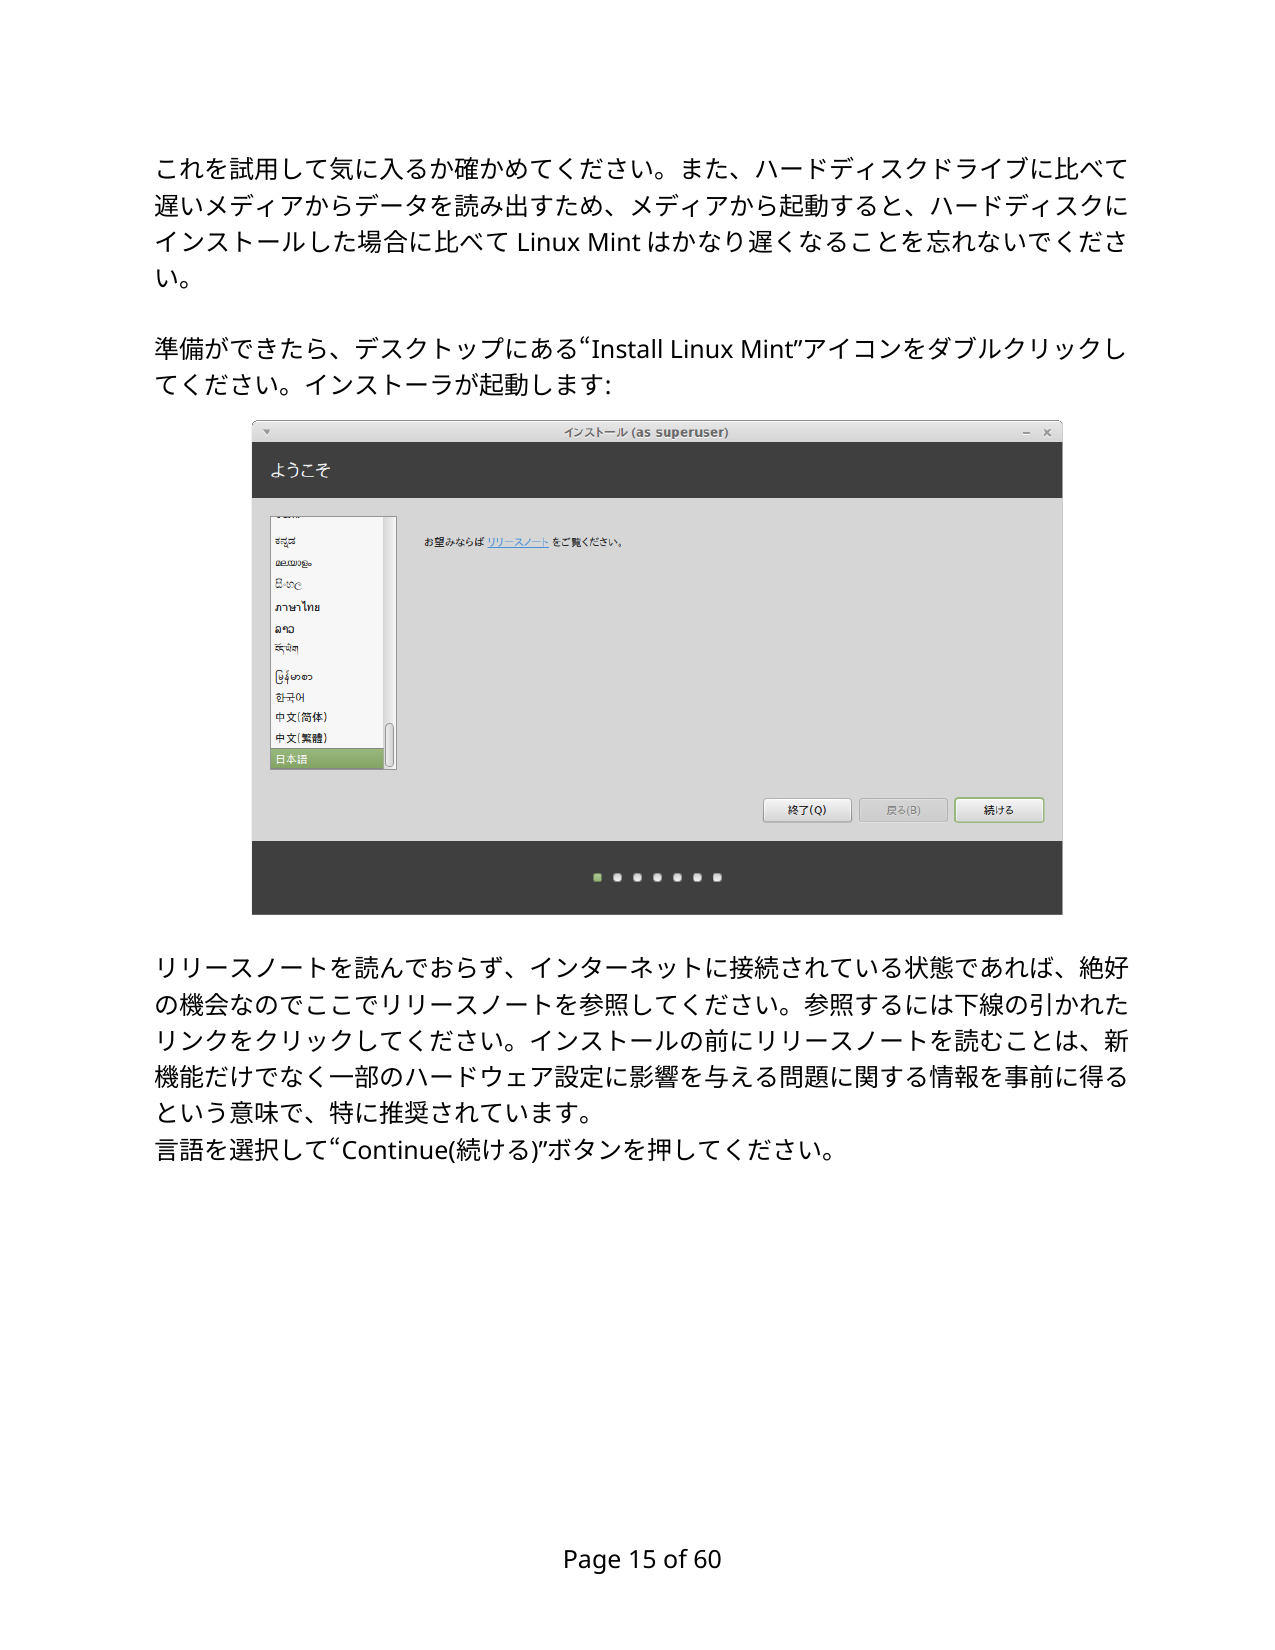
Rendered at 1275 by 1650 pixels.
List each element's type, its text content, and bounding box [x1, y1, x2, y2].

picture [251, 420, 1063, 915]
text これを試用して気に入るか確かめてください。また、ハードディスクドライブに比べて遅いメディアからデータを読み出すため、メディアから起動すると、ハードディスクにインストールした場合に比べてLinux Mintはかなり遅くなることを忘れないでください。 [154, 150, 1130, 295]
text 準備ができたら、デスクトップにある“Install Linux Mint”アイコンをダブルクリックしてください。インストーラが起動します: リリースノートを読んでおらず、インターネットに接続されている状態であれば、絶好の機会なのでここでリリースノートを参照してください。参照するには下線の引かれたリンクをクリックしてください。インストールの前にリリースノートを読むことは、新機能だけでなく一部のハードウェア設定に影響を与える問題に関する情報を事前に得るという意味で、特に推奨されています。 言語を選択して“Continue(続ける)”ボタンを押してください。 [154, 329, 1130, 1166]
